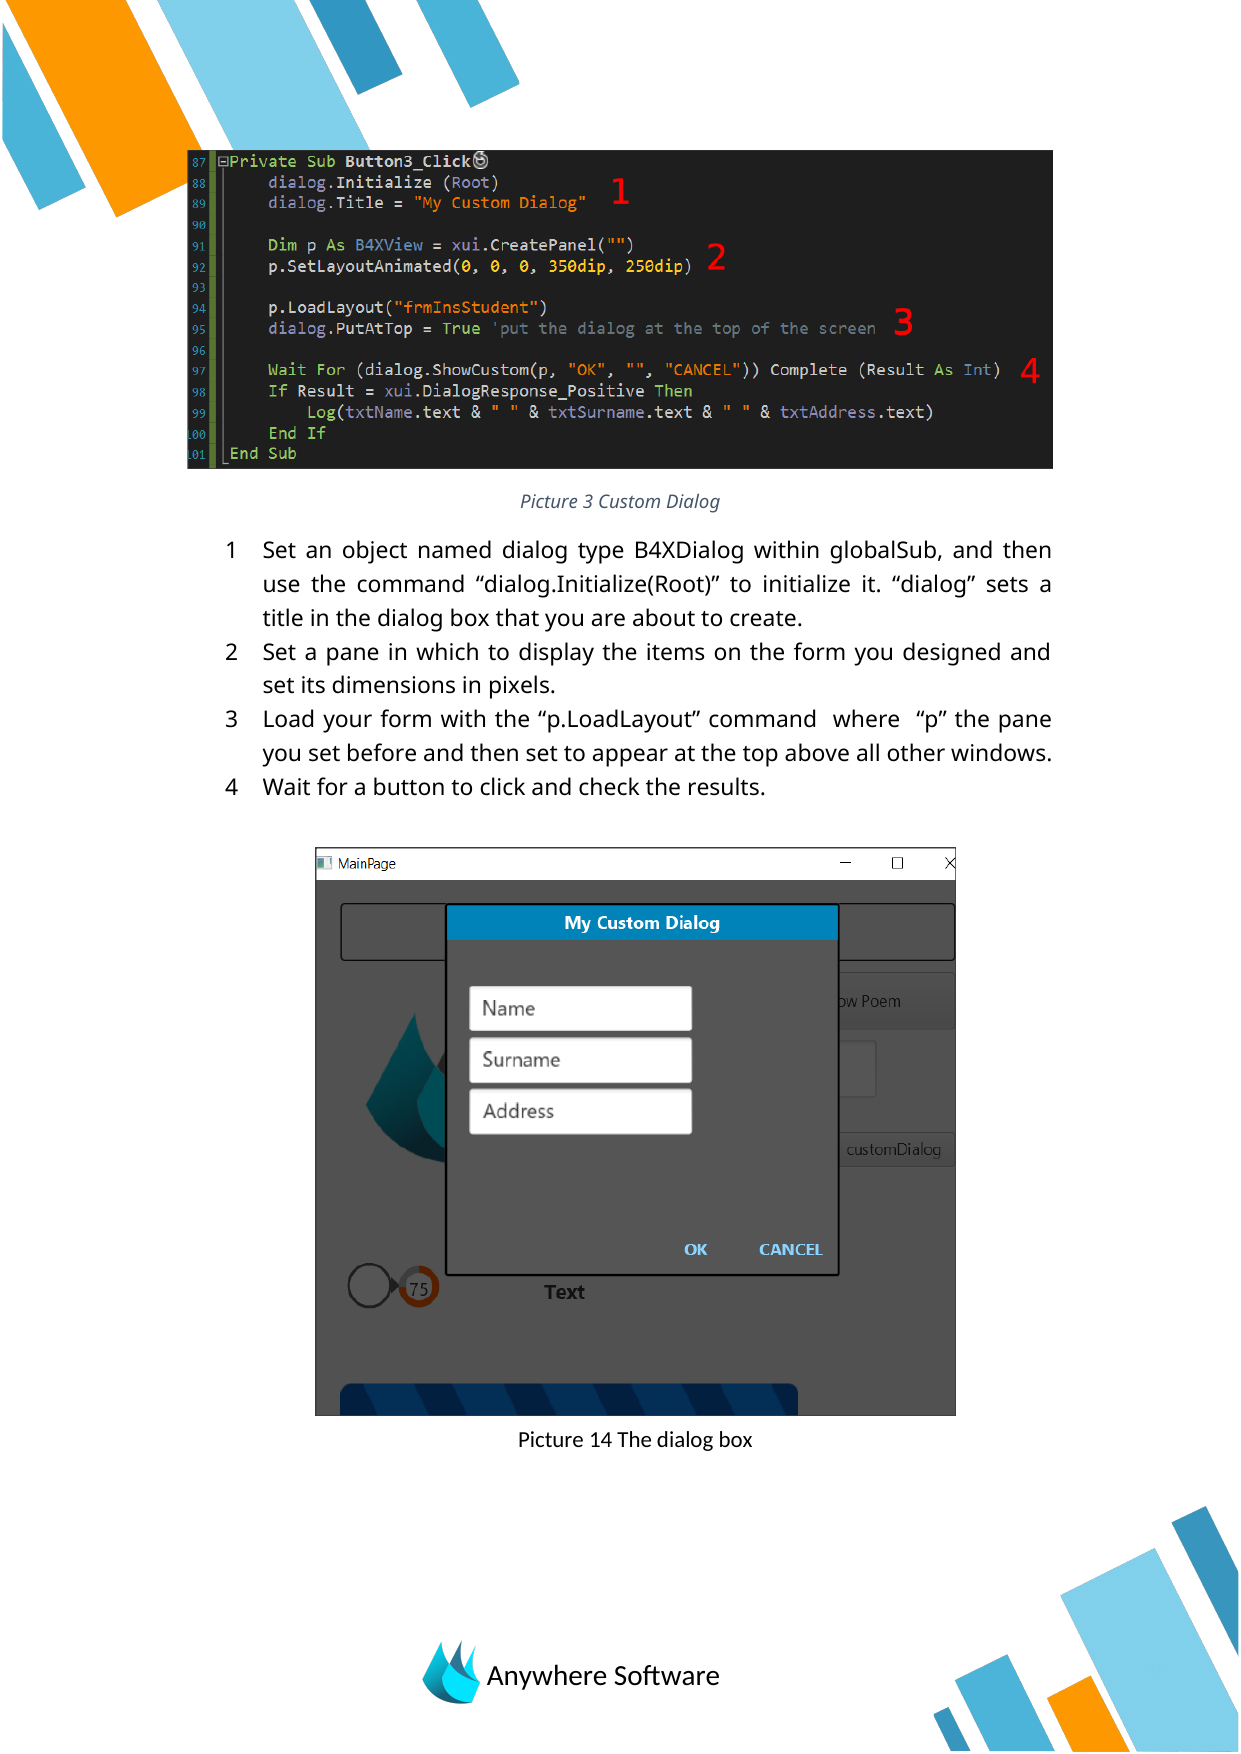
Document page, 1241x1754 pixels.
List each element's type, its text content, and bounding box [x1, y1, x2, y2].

list Wait for a button to click and check the results. [225, 771, 1053, 802]
picture [422, 1640, 481, 1704]
text Picture 13 Custom Dialog [187, 488, 1053, 514]
picture [2, 0, 1053, 469]
picture [315, 847, 956, 1416]
list Set a pane in which to display the items on the form you designed and set its dimensions in pixels. [225, 636, 1053, 701]
list Set an object named dialog type B4XDialog within globalSub, and then use the command “dialog.Initialize(Root)” to initialize it. “dialog” sets a title in the dialog box that you are about to create. [225, 534, 1053, 633]
list Load your form with the “p.LoadLayout” command where “p” the pane you set before and then set to appear at the top above all other windows. [225, 703, 1053, 768]
picture [933, 1506, 1239, 1752]
